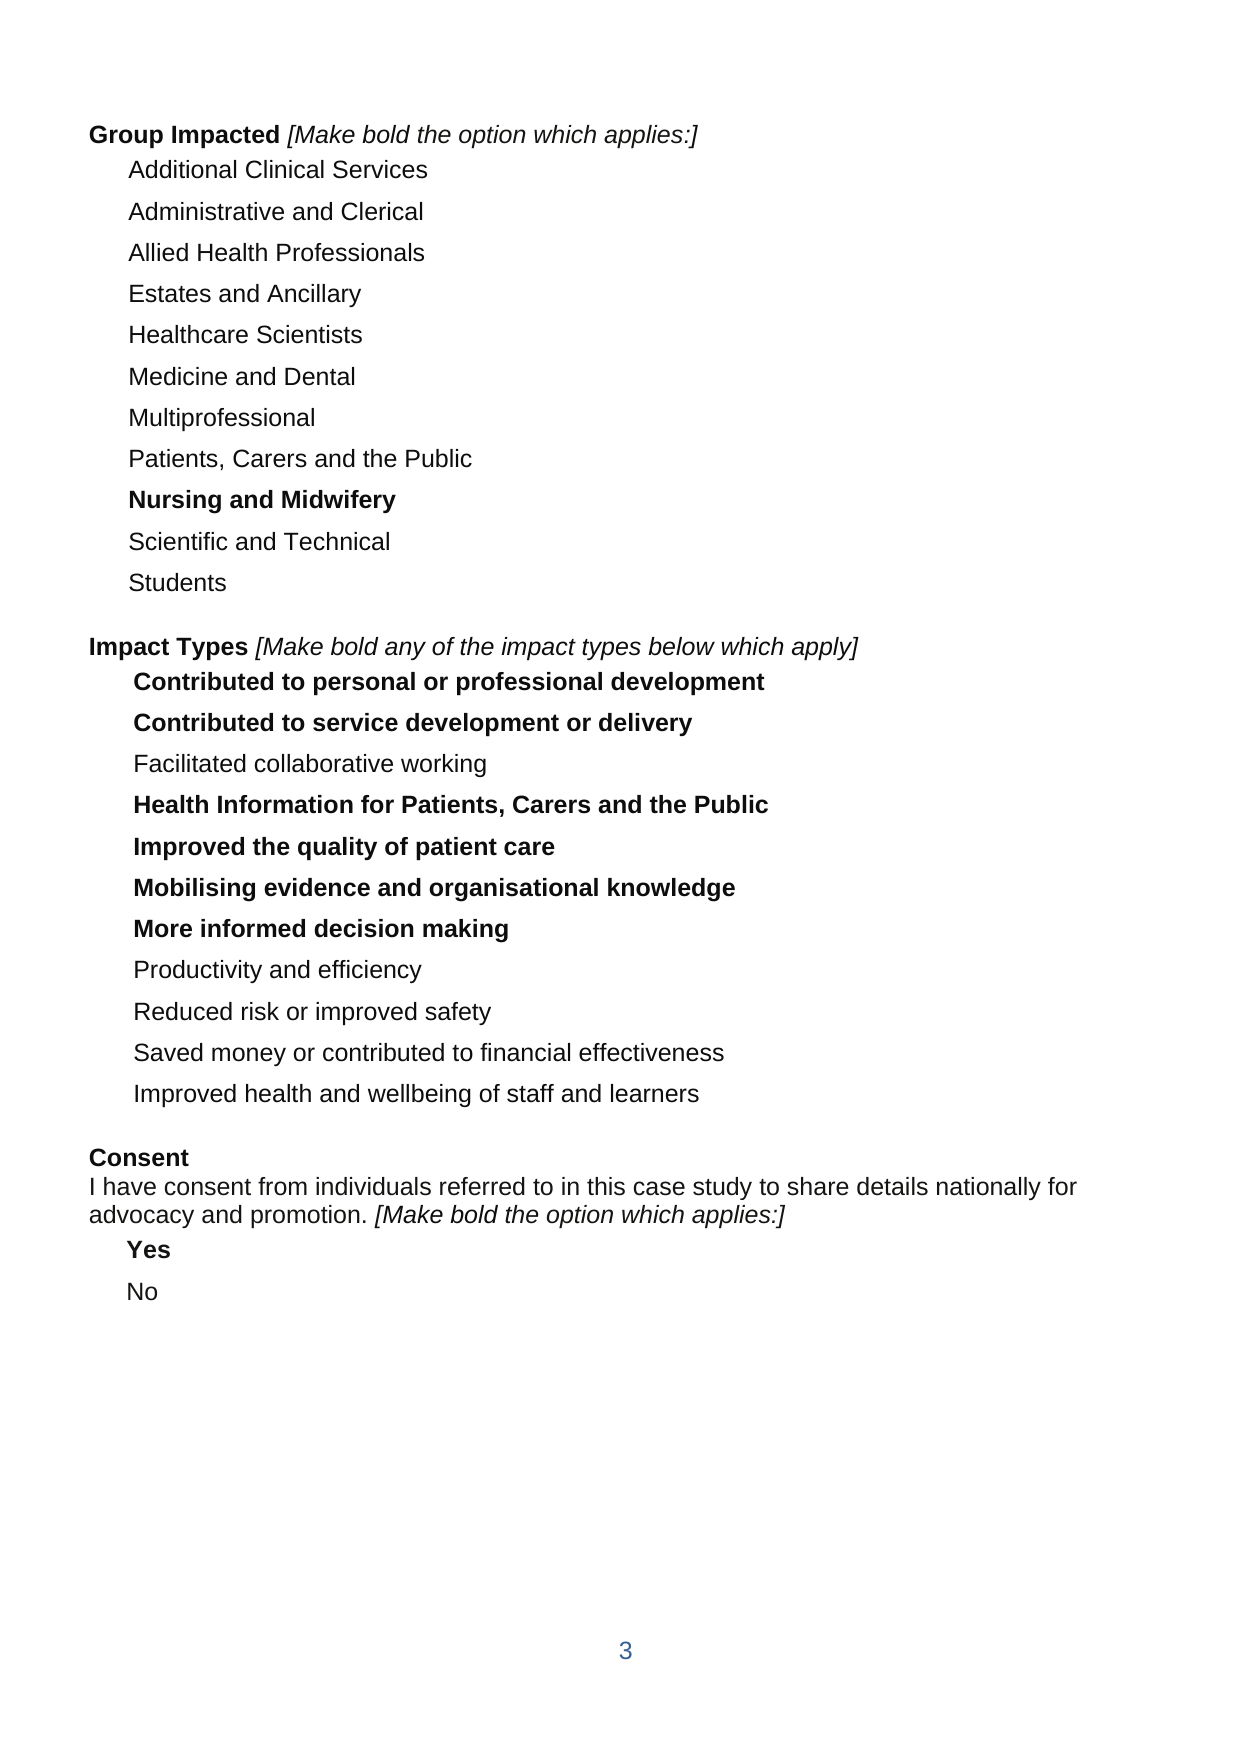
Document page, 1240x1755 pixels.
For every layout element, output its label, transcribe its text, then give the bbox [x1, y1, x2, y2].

text Group Impacted [Make bold the option which applies:] [89, 120, 1151, 149]
text Healthcare Scientists [128, 320, 1151, 349]
text I have consent from individuals referred to in this case study to share details nationally for advocacy and promotion. [Make bold the option which applies:] [89, 1172, 1151, 1229]
text Saved money or contributed to financial effectiveness [133, 1038, 1151, 1067]
text Allied Health Professionals [128, 238, 1151, 267]
text Contributed to personal or professional development [133, 667, 1151, 695]
text Scientific and Technical [128, 527, 1151, 555]
text Improved health and wellbeing of staff and learners [133, 1079, 1151, 1108]
text Multiprofessional [128, 403, 1151, 432]
text Improved the quality of patient care [133, 832, 1151, 860]
text Mobilising evidence and organisational knowledge [133, 873, 1151, 902]
text More informed decision making [133, 914, 1151, 943]
text Students [128, 568, 1151, 597]
text Productivity and efficiency [133, 955, 1151, 984]
text Estates and Ancillary [128, 279, 1151, 308]
text No [126, 1277, 1151, 1305]
text Facilitated collaborative working [133, 749, 1151, 778]
text Medicine and Dental [128, 362, 1151, 390]
text Contributed to service development or delivery [133, 708, 1151, 737]
text Reduced risk or improved safety [133, 997, 1151, 1025]
text Yes [126, 1235, 1151, 1264]
text Patients, Carers and the Public [128, 444, 1151, 473]
text Impact Types [Make bold any of the impact types below which apply] [89, 632, 1151, 660]
text Nursing and Midwifery [128, 485, 1151, 514]
text Health Information for Patients, Carers and the Public [133, 790, 1151, 819]
text Administrative and Clerical [128, 197, 1151, 225]
text Additional Clinical Services [128, 155, 1151, 184]
text Consent [89, 1143, 1151, 1172]
